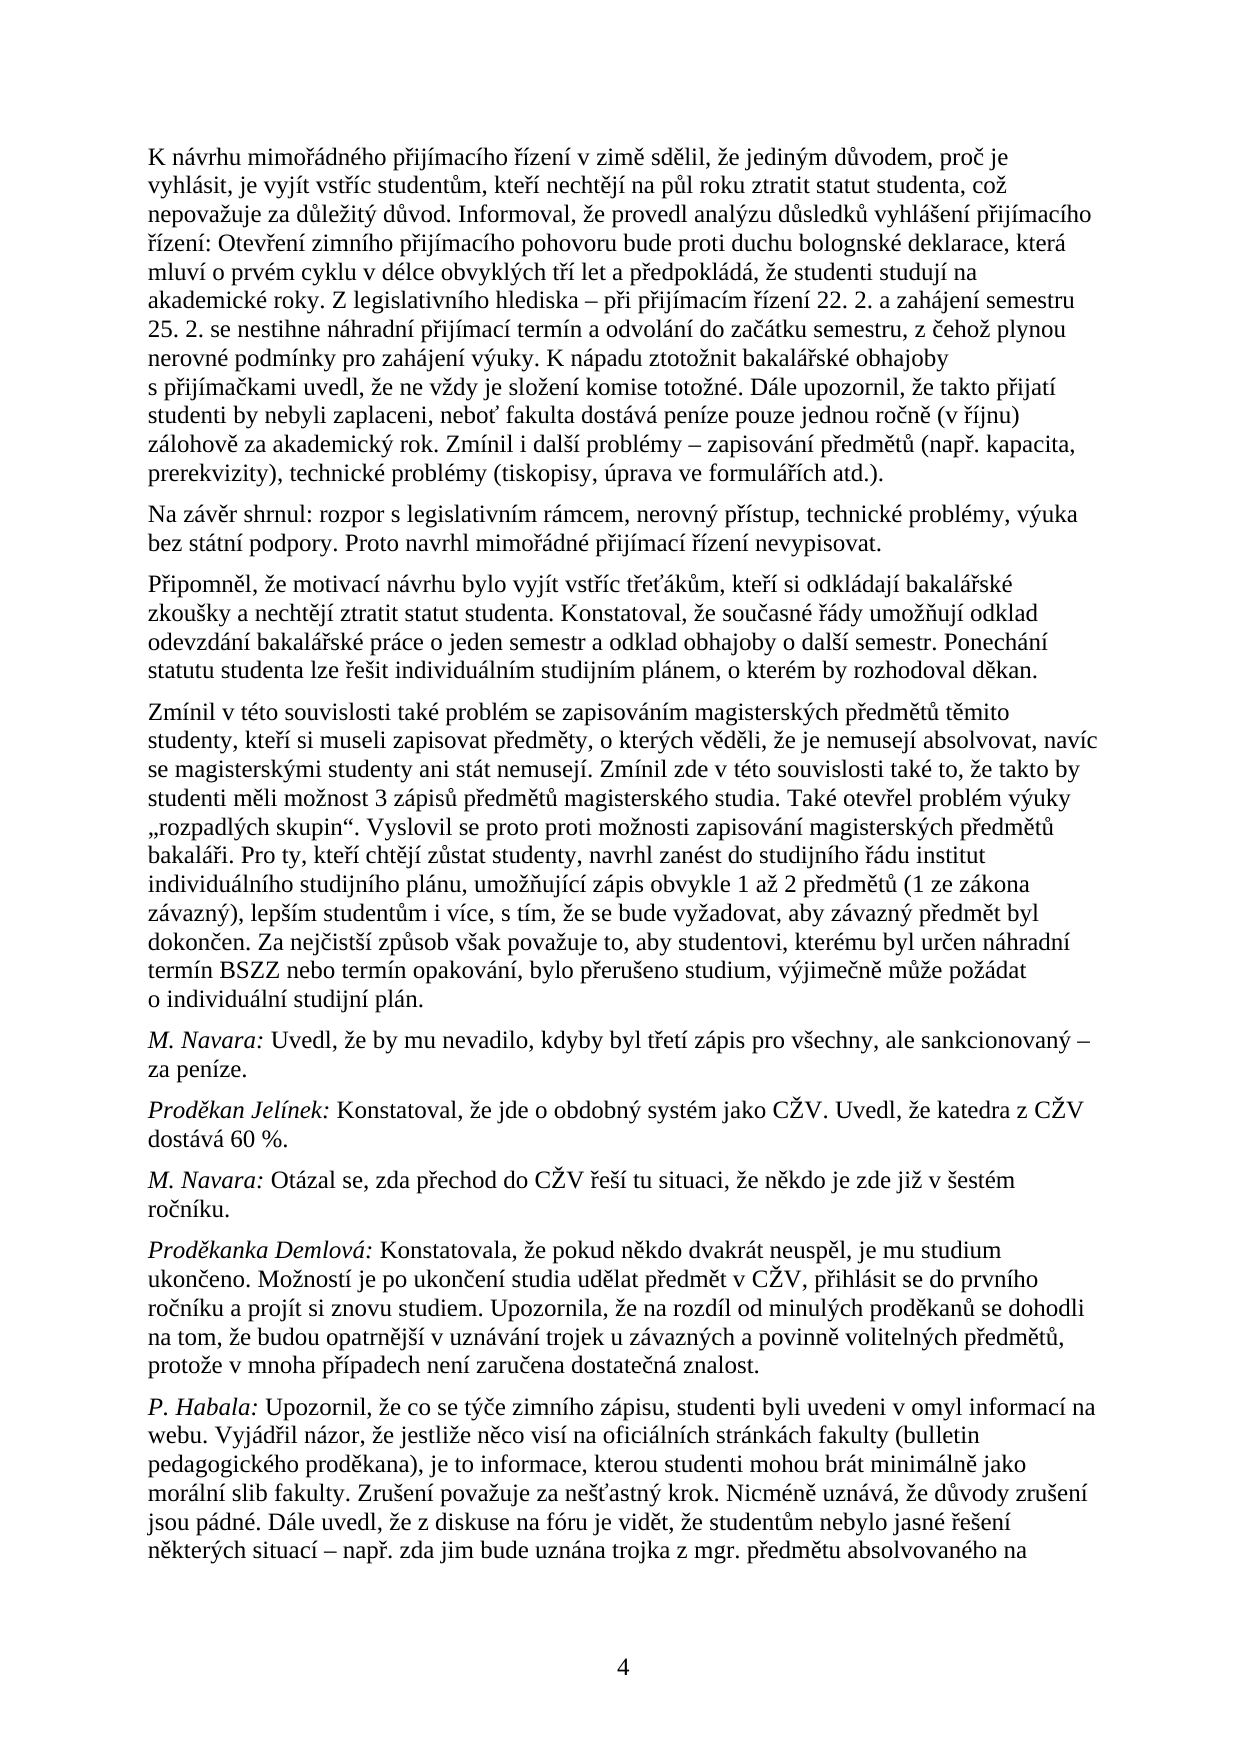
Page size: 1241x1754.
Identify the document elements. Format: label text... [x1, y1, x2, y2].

text M. Navara: Uvedl, že by mu nevadilo, kdyby byl třetí zápis pro všechny, ale sankcionovaný – za peníze. [148, 1026, 1098, 1083]
text K návrhu mimořádného přijímacího řízení v zimě sdělil, že jediným důvodem, proč je vyhlásit, je vyjít vstříc studentům, kteří nechtějí na půl roku ztratit statut studenta, což nepovažuje za důležitý důvod. Informoval, že provedl analýzu důsledků vyhlášení přijímacího řízení: Otevření zimního přijímacího pohovoru bude proti duchu bolognské deklarace, která mluví o prvém cyklu v délce obvyklých tří let a předpokládá, že studenti studují na akademické roky. Z legislativního hlediska – při přijímacím řízení 22. 2. a zahájení semestru 25. 2. se nestihne náhradní přijímací termín a odvolání do začátku semestru, z čehož plynou nerovné podmínky pro zahájení výuky. K nápadu ztotožnit bakalářské obhajoby s přijímačkami uvedl, že ne vždy je složení komise totožné. Dále upozornil, že takto přijatí studenti by nebyli zaplaceni, neboť fakulta dostává peníze pouze jednou ročně (v říjnu) zálohově za akademický rok. Zmínil i další problémy – zapisování předmětů (např. kapacita, prerekvizity), technické problémy (tiskopisy, úprava ve formulářích atd.). [148, 142, 1098, 487]
text M. Navara: Otázal se, zda přechod do CŽV řeší tu situaci, že někdo je zde již v šestém ročníku. [148, 1166, 1098, 1223]
text Zmínil v této souvislosti také problém se zapisováním magisterských předmětů těmito studenty, kteří si museli zapisovat předměty, o kterých věděli, že je nemusejí absolvovat, navíc se magisterskými studenty ani stát nemusejí. Zmínil zde v této souvislosti také to, že takto by studenti měli možnost 3 zápisů předmětů magisterského studia. Také otevřel problém výuky „rozpadlých skupin“. Vyslovil se proto proti možnosti zapisování magisterských předmětů bakaláři. Pro ty, kteří chtějí zůstat studenty, navrhl zanést do studijního řádu institut individuálního studijního plánu, umožňující zápis obvykle 1 až 2 předmětů (1 ze zákona závazný), lepším studentům i více, s tím, že se bude vyžadovat, aby závazný předmět byl dokončen. Za nejčistší způsob však považuje to, aby studentovi, kterému byl určen náhradní termín BSZZ nebo termín opakování, bylo přerušeno studium, výjimečně může požádat o individuální studijní plán. [148, 697, 1098, 1013]
text Proděkan Jelínek: Konstatoval, že jde o obdobný systém jako CŽV. Uvedl, že katedra z CŽV dostává 60 %. [148, 1096, 1098, 1153]
text Proděkanka Demlová: Konstatovala, že pokud někdo dvakrát neuspěl, je mu studium ukončeno. Možností je po ukončení studia udělat předmět v CŽV, přihlásit se do prvního ročníku a projít si znovu studiem. Upozornila, že na rozdíl od minulých proděkanů se dohodli na tom, že budou opatrnější v uznávání trojek u závazných a povinně volitelných předmětů, protože v mnoha případech není zaručena dostatečná znalost. [148, 1236, 1098, 1379]
text Připomněl, že motivací návrhu bylo vyjít vstříc třeťákům, kteří si odkládají bakalářské zkoušky a nechtějí ztratit statut studenta. Konstatoval, že současné řády umožňují odklad odevzdání bakalářské práce o jeden semestr a odklad obhajoby o další semestr. Ponechání statutu studenta lze řešit individuálním studijním plánem, o kterém by rozhodoval děkan. [148, 569, 1098, 684]
text P. Habala: Upozornil, že co se týče zimního zápisu, studenti byli uvedeni v omyl informací na webu. Vyjádřil názor, že jestliže něco visí na oficiálních stránkách fakulty (bulletin pedagogického proděkana), je to informace, kterou studenti mohou brát minimálně jako morální slib fakulty. Zrušení považuje za nešťastný krok. Nicméně uznává, že důvody zrušení jsou pádné. Dále uvedl, že z diskuse na fóru je vidět, že studentům nebylo jasné řešení některých situací – např. zda jim bude uznána trojka z mgr. předmětu absolvovaného na [148, 1392, 1098, 1564]
text Na závěr shrnul: rozpor s legislativním rámcem, nerovný přístup, technické problémy, výuka bez státní podpory. Proto navrhl mimořádné přijímací řízení nevypisovat. [148, 499, 1098, 557]
